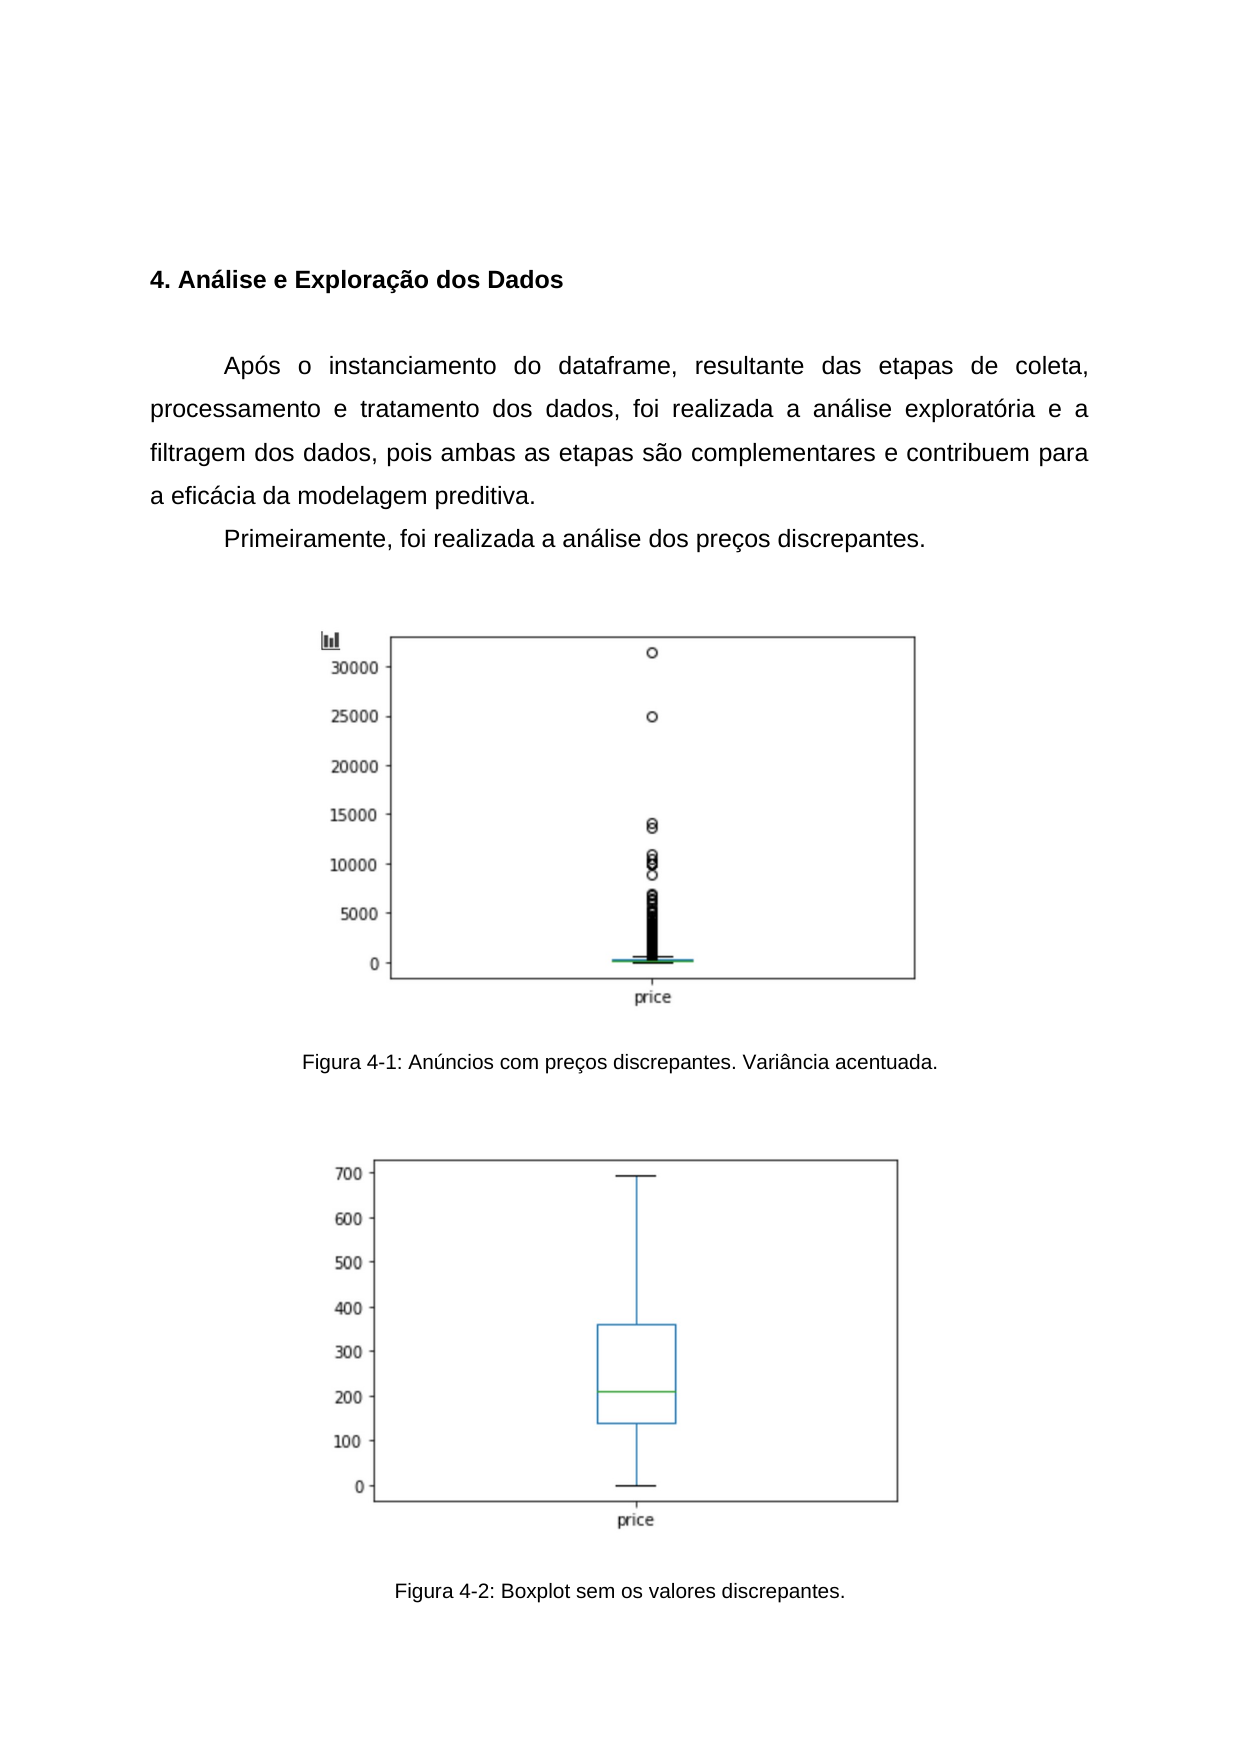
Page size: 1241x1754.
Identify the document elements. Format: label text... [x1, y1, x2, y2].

text Figura 4-1: Anúncios com preços discrepantes. Variância acentuada. [150, 606, 1090, 1074]
text Após o instanciamento do dataframe, resultante das etapas de coleta, processamento e tratamento dos dados, foi realizada a análise exploratória e a filtragem dos dados, pois ambas as etapas são complementares e contribuem para a eficácia da modelagem preditiva. [150, 351, 1090, 509]
text Primeiramente, foi realizada a análise dos preços discrepantes. [150, 524, 1090, 552]
text 4. Análise e Exploração dos Dados [150, 265, 1090, 294]
picture [293, 606, 948, 1026]
text Figura 4-2: Boxplot sem os valores discrepantes. [150, 1126, 1090, 1603]
picture [304, 1125, 936, 1554]
